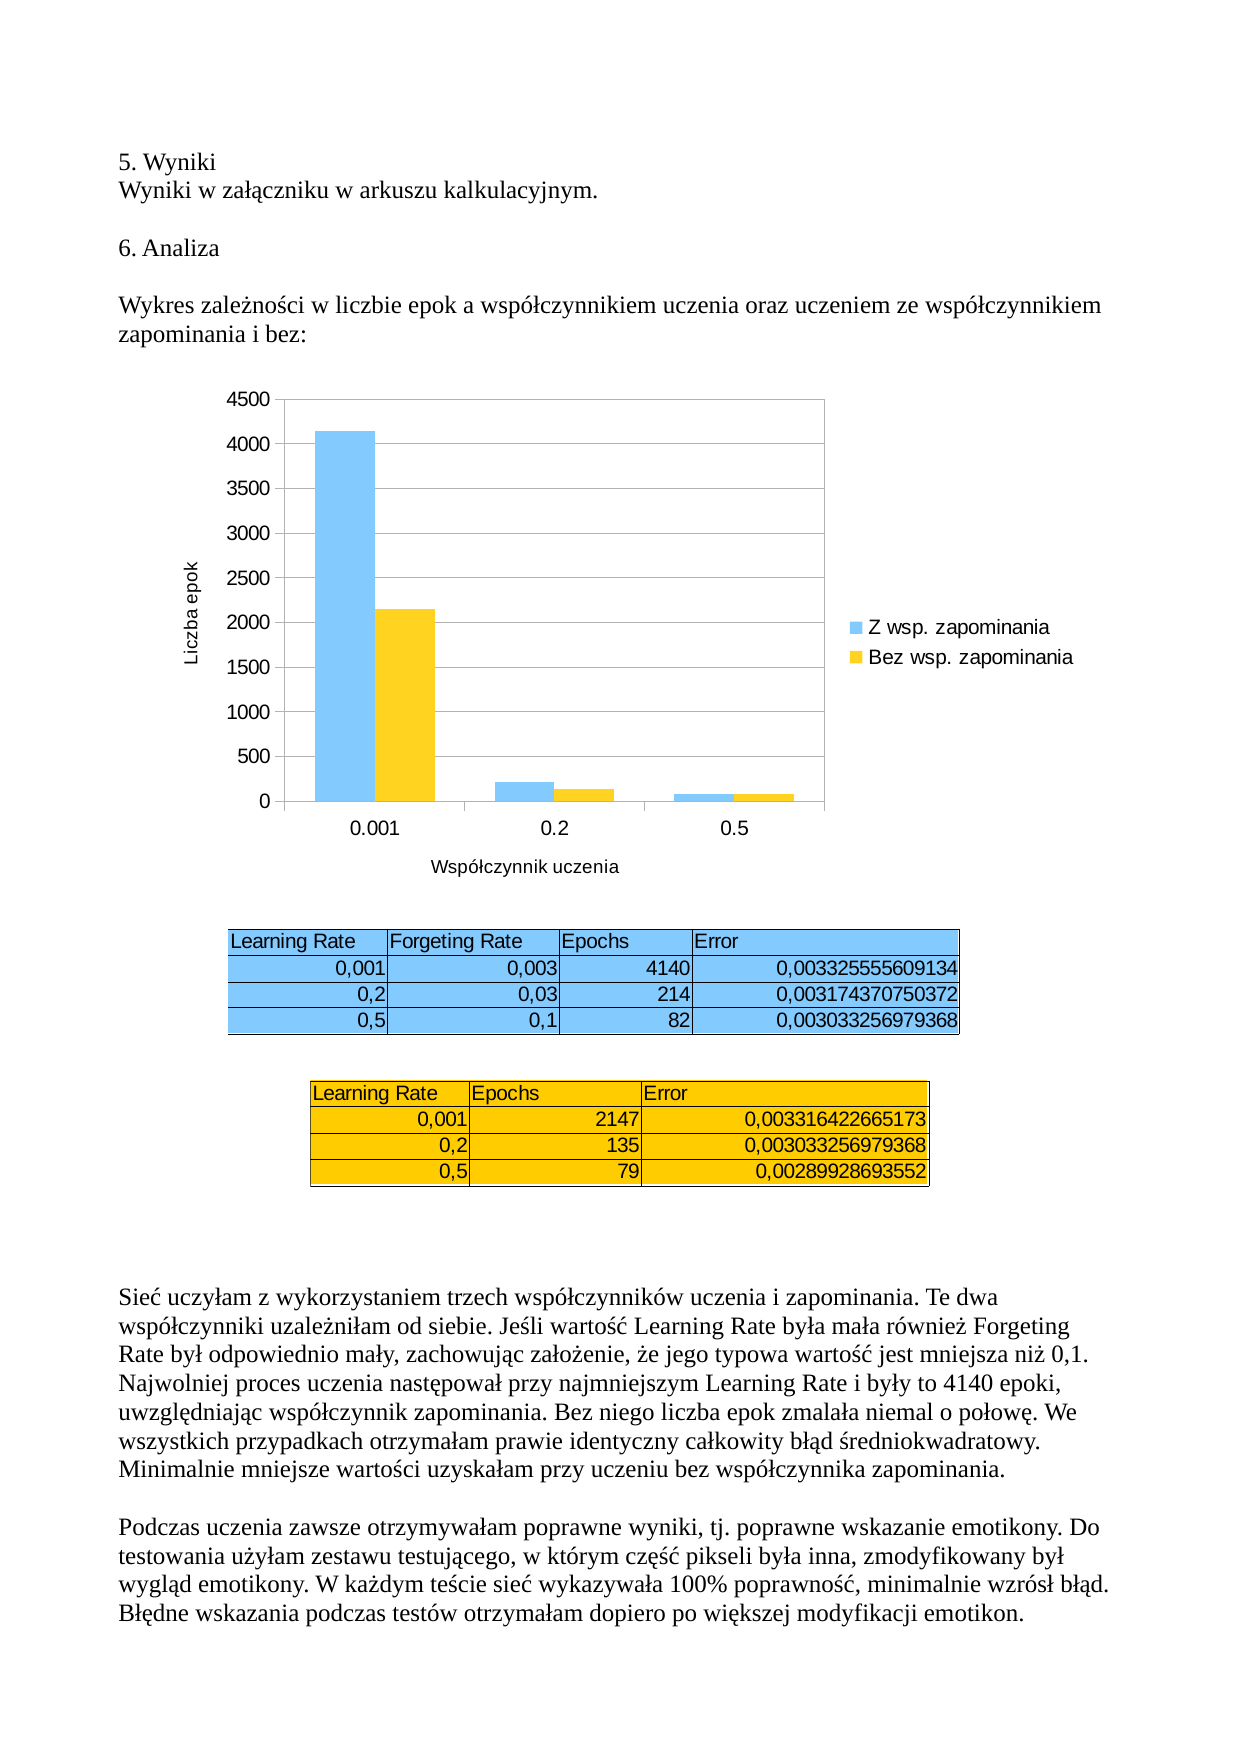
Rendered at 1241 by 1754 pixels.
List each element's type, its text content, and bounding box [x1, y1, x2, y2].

text 5. Wyniki [118, 147, 1122, 176]
text Wykres zależności w liczbie epok a współczynnikiem uczenia oraz uczeniem ze współczynnikiem zapominania i bez: [118, 291, 1122, 348]
text 6. Analiza [118, 233, 1122, 262]
text Błędne wskazania podczas testów otrzymałam dopiero po większej modyfikacji emotikon. [118, 1598, 1122, 1627]
text Wyniki w załączniku w arkuszu kalkulacyjnym. [118, 176, 1122, 204]
text Sieć uczyłam z wykorzystaniem trzech współczynników uczenia i zapominania. Te dwa współczynniki uzależniłam od siebie. Jeśli wartość Learning Rate była mała również Forgeting Rate był odpowiednio mały, zachowując założenie, że jego typowa wartość jest mniejsza niż 0,1. Najwolniej proces uczenia następował przy najmniejszym Learning Rate i były to 4140 epoki, uwzględniając współczynnik zapominania. Bez niego liczba epok zmalała niemal o połowę. We wszystkich przypadkach otrzymałam prawie identyczny całkowity błąd średniokwadratowy. Minimalnie mniejsze wartości uzyskałam przy uczeniu bez współczynnika zapominania. [118, 1282, 1122, 1483]
text Podczas uczenia zawsze otrzymywałam poprawne wyniki, tj. poprawne wskazanie emotikony. Do testowania użyłam zestawu testującego, w którym część pikseli była inna, zmodyfikowany był wygląd emotikony. W każdym teście sieć wykazywała 100% poprawność, minimalnie wzrósł błąd. [118, 1512, 1122, 1598]
